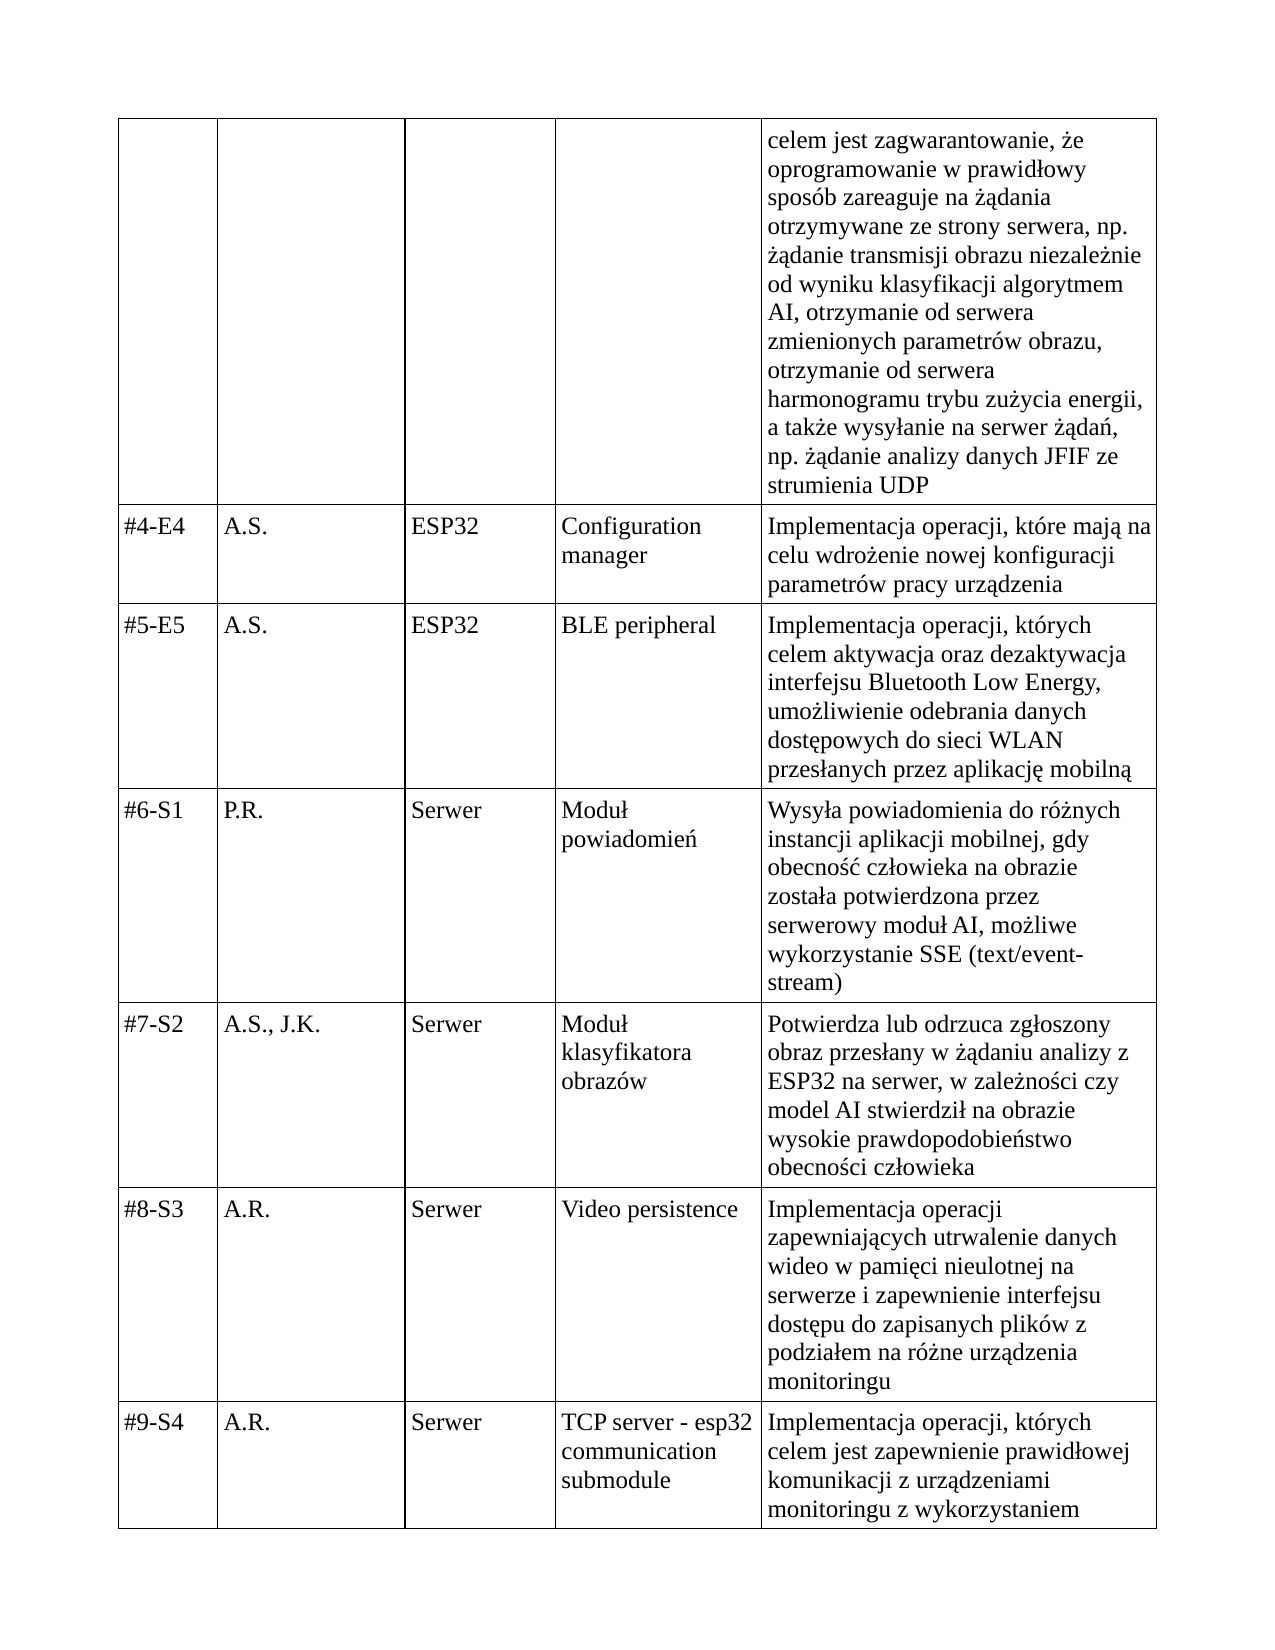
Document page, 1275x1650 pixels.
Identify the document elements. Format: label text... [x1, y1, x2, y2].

table_cell Moduł klasyfikatora obrazów [556, 1003, 761, 1187]
table_cell Configuration manager [556, 505, 761, 603]
table_cell Moduł powiadomień [556, 789, 761, 1002]
table_cell Video persistence [556, 1188, 761, 1401]
table_cell Serwer [406, 1402, 555, 1528]
table_cell Potwierdza lub odrzuca zgłoszony obraz przesłany w żądaniu analizy z ESP32 na serwer, w zależności czy model AI stwierdził na obrazie wysokie prawdopodobieństwo obecności człowieka [762, 1003, 1156, 1187]
table_cell #9-S4 [119, 1402, 217, 1528]
table_cell Implementacja operacji, których celem aktywacja oraz dezaktywacja interfejsu Bluetooth Low Energy, umożliwienie odebrania danych dostępowych do sieci WLAN przesłanych przez aplikację mobilną [762, 604, 1156, 788]
table_cell Serwer [406, 1003, 555, 1187]
table_cell #7-S2 [119, 1003, 217, 1187]
table_cell A.S. [218, 505, 404, 603]
table_cell Wysyła powiadomienia do różnych instancji aplikacji mobilnej, gdy obecność człowieka na obrazie została potwierdzona przez serwerowy moduł AI, możliwe wykorzystanie SSE (text/event-stream) [762, 789, 1156, 1002]
table_cell #8-S3 [119, 1188, 217, 1401]
table_cell celem jest zagwarantowanie, że oprogramowanie w prawidłowy sposób zareaguje na żądania otrzymywane ze strony serwera, np. żądanie transmisji obrazu niezależnie od wyniku klasyfikacji algorytmem AI, otrzymanie od serwera zmienionych parametrów obrazu, otrzymanie od serwera harmonogramu trybu zużycia energii, a także wysyłanie na serwer żądań, np. żądanie analizy danych JFIF ze strumienia UDP [762, 119, 1156, 504]
table_cell Implementacja operacji, które mają na celu wdrożenie nowej konfiguracji parametrów pracy urządzenia [762, 505, 1156, 603]
table_cell [119, 119, 217, 504]
table_cell [556, 119, 761, 504]
table_cell P.R. [218, 789, 404, 1002]
table_cell TCP server - esp32 communication submodule [556, 1402, 761, 1528]
table_cell A.S. [218, 604, 404, 788]
table_cell [218, 119, 404, 504]
table_cell ESP32 [406, 505, 555, 603]
table_cell #6-S1 [119, 789, 217, 1002]
table_cell Implementacja operacji zapewniających utrwalenie danych wideo w pamięci nieulotnej na serwerze i zapewnienie interfejsu dostępu do zapisanych plików z podziałem na różne urządzenia monitoringu [762, 1188, 1156, 1401]
table_cell A.R. [218, 1402, 404, 1528]
table_cell Implementacja operacji, których celem jest zapewnienie prawidłowej komunikacji z urządzeniami monitoringu z wykorzystaniem [762, 1402, 1156, 1528]
table_cell ESP32 [406, 604, 555, 788]
table_cell Serwer [406, 1188, 555, 1401]
table_cell #4-E4 [119, 505, 217, 603]
table_cell #5-E5 [119, 604, 217, 788]
table_cell A.S., J.K. [218, 1003, 404, 1187]
table_cell [406, 119, 555, 504]
table_cell A.R. [218, 1188, 404, 1401]
table_cell BLE peripheral [556, 604, 761, 788]
table_cell Serwer [406, 789, 555, 1002]
